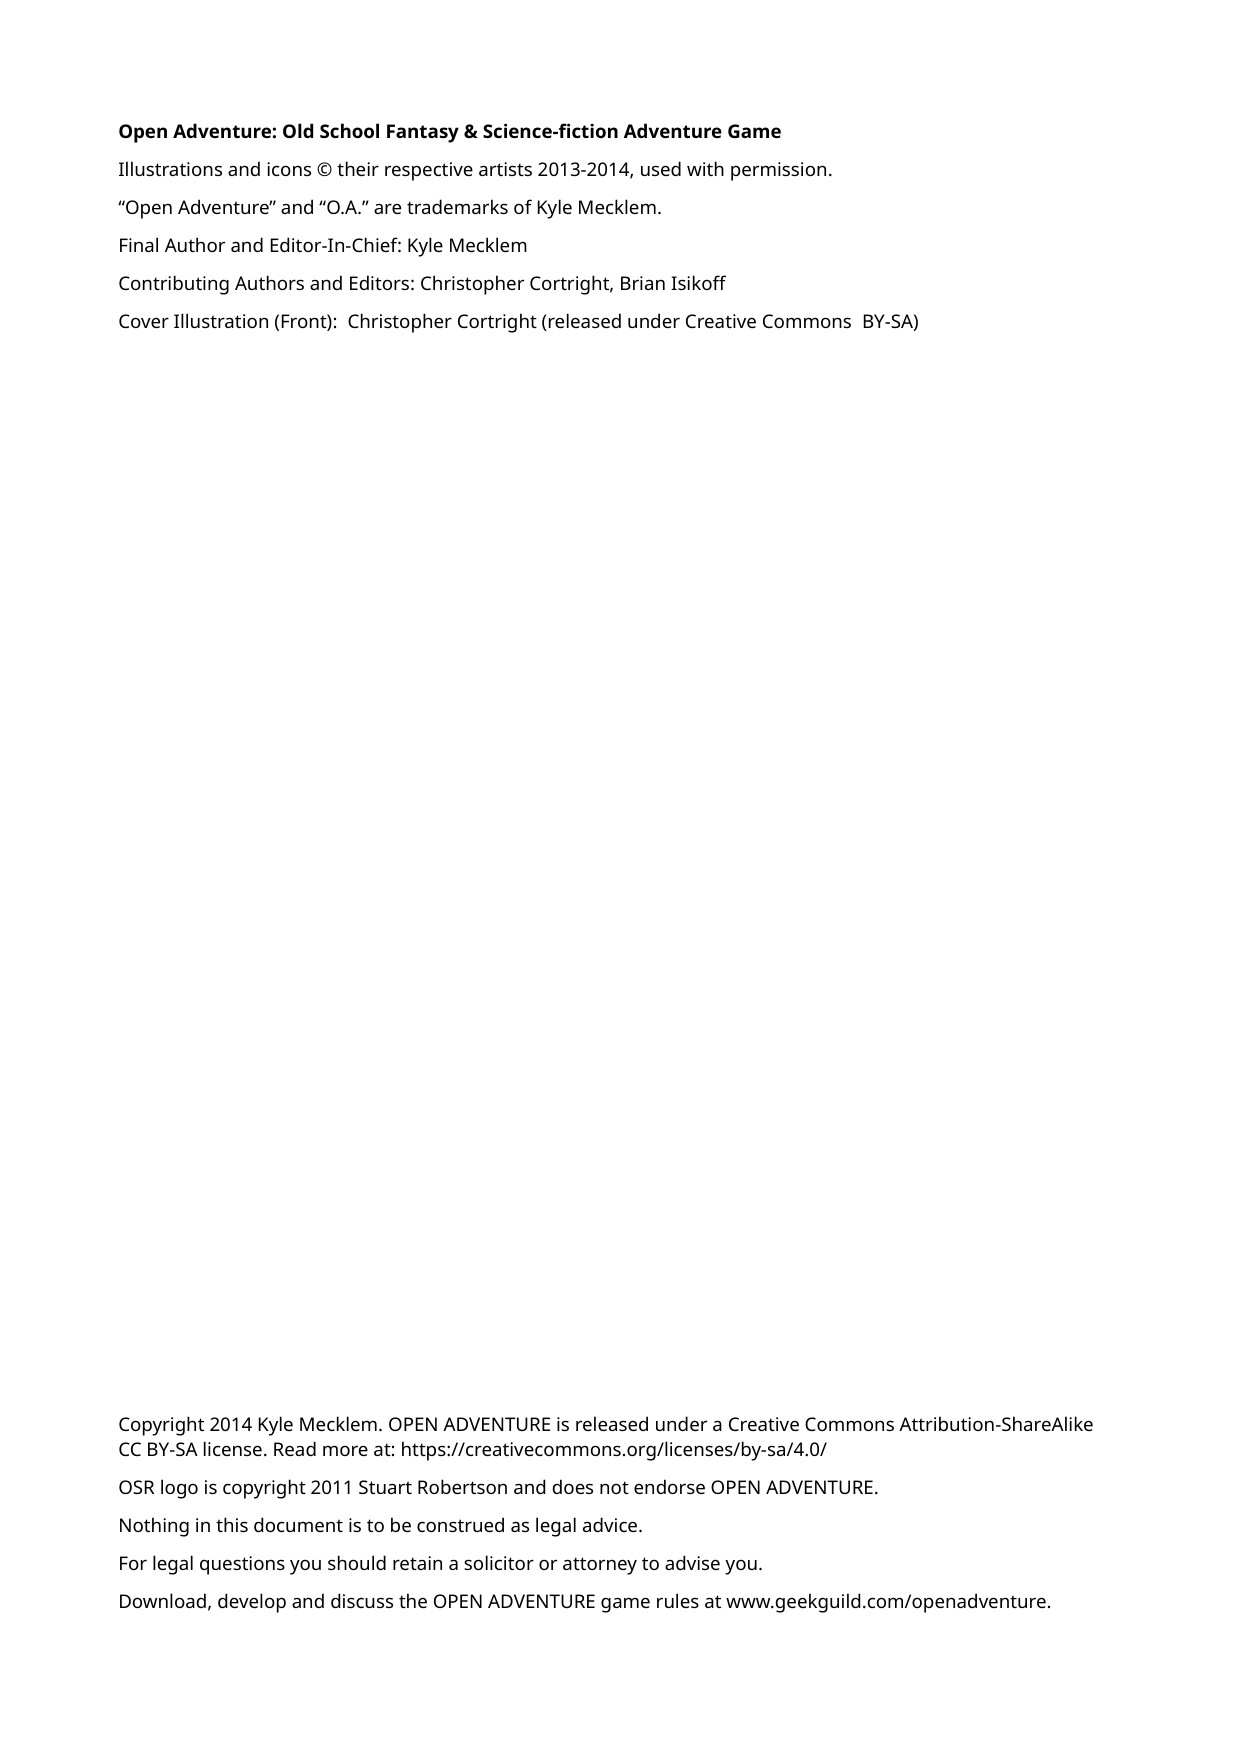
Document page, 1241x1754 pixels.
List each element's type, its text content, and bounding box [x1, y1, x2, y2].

text Download, develop and discuss the OPEN ADVENTURE game rules at www.geekguild.com/openadventure. [118, 1588, 1122, 1614]
text OSR logo is copyright 2011 Stuart Robertson and does not endorse OPEN ADVENTURE. [118, 1474, 1122, 1500]
text Copyright 2014 Kyle Mecklem. OPEN ADVENTURE is released under a Creative Commons Attribution-ShareAlike CC BY-SA license. Read more at: https://creativecommons.org/licenses/by-sa/4.0/ [118, 1411, 1122, 1462]
text “Open Adventure” and “O.A.” are trademarks of Kyle Mecklem. [118, 194, 1122, 220]
text Final Author and Editor-In-Chief: Kyle Mecklem [118, 232, 1122, 258]
text For legal questions you should retain a solicitor or attorney to advise you. [118, 1550, 1122, 1576]
text Nothing in this document is to be construed as legal advice. [118, 1512, 1122, 1538]
text Illustrations and icons © their respective artists 2013-2014, used with permission. [118, 156, 1122, 182]
text Contributing Authors and Editors: Christopher Cortright, Brian Isikoff [118, 270, 1122, 296]
text Cover Illustration (Front): Christopher Cortright (released under Creative Commons BY-SA) [118, 308, 1122, 334]
text Open Adventure: Old School Fantasy & Science-fiction Adventure Game [118, 118, 1122, 144]
